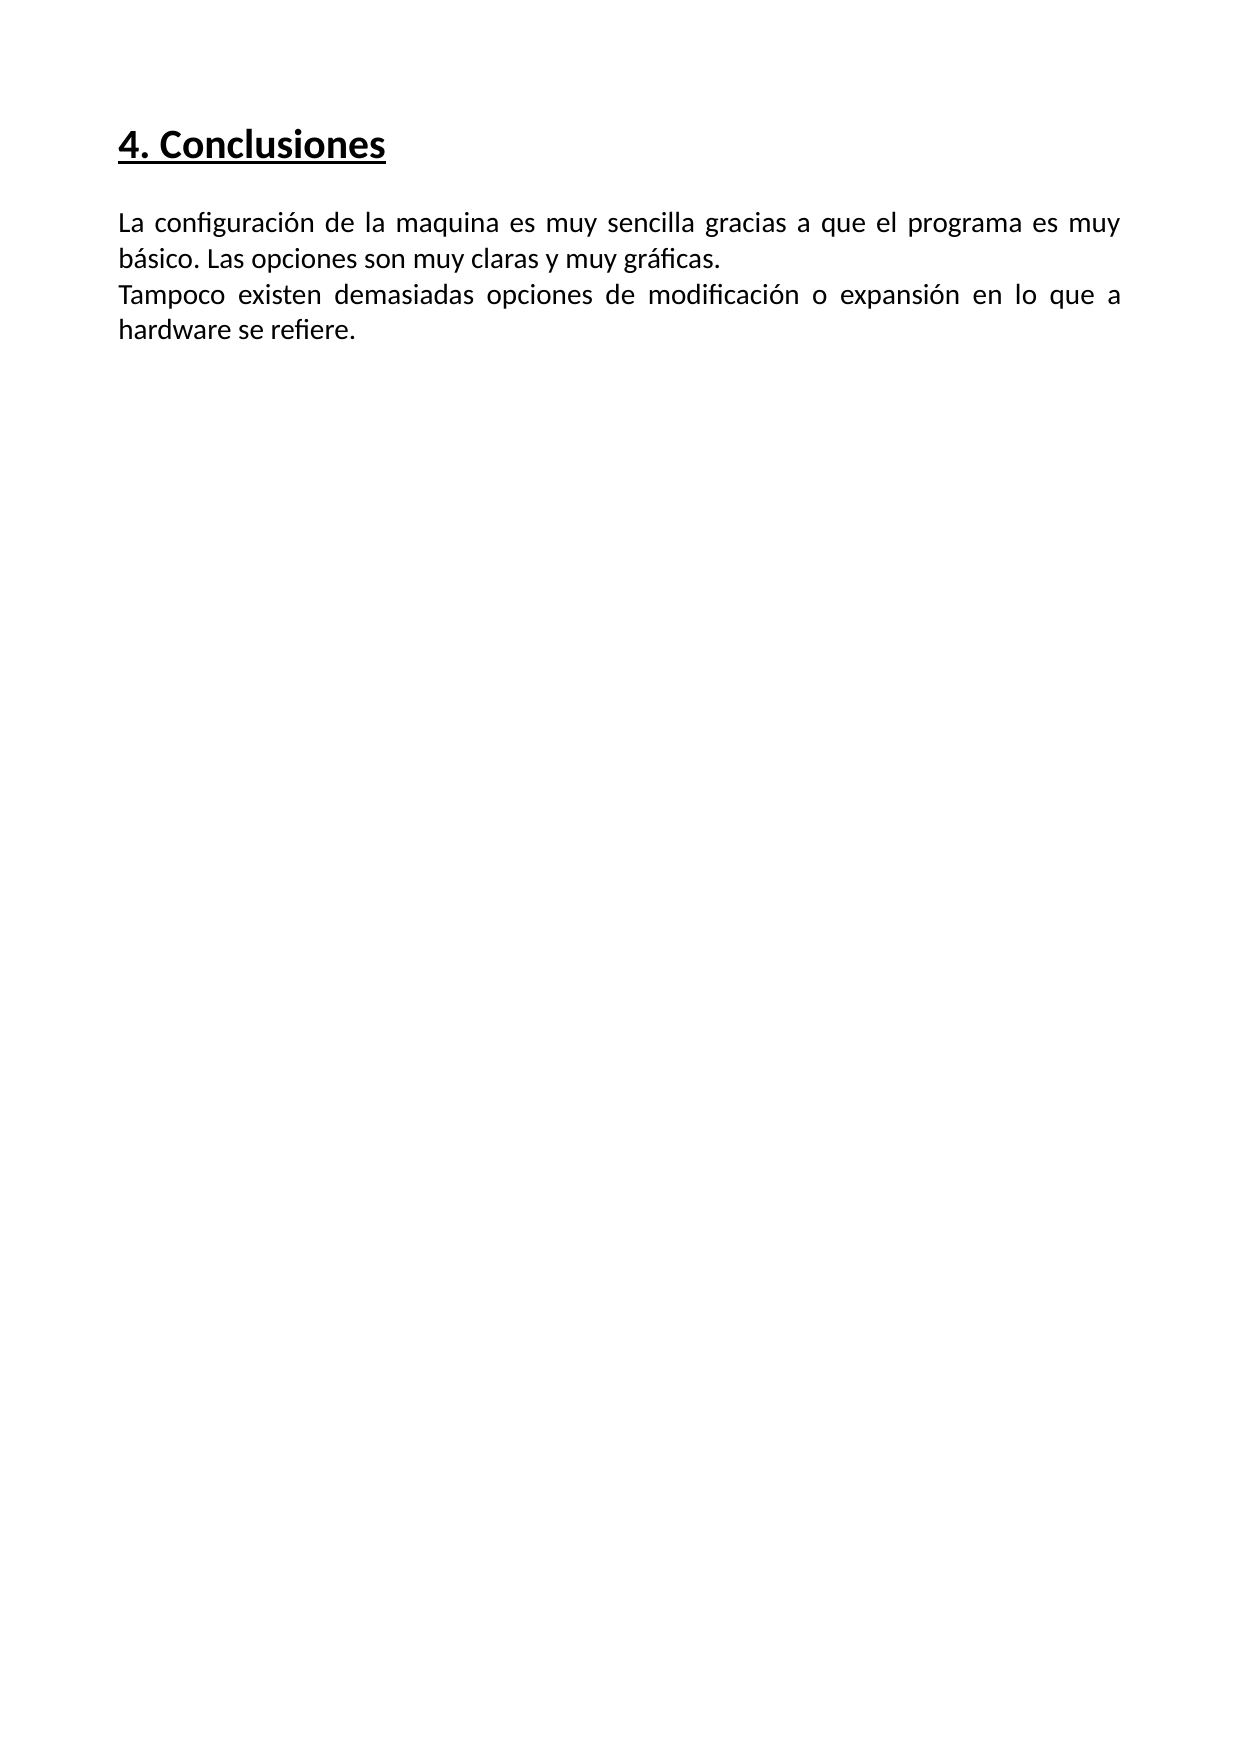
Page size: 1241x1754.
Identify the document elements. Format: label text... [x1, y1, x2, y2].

text 4. Conclusiones [118, 118, 1122, 169]
text Tampoco existen demasiadas opciones de modificación o expansión en lo que a hardware se refiere. [118, 276, 1122, 347]
text La configuración de la maquina es muy sencilla gracias a que el programa es muy básico. Las opciones son muy claras y muy gráficas. [118, 204, 1122, 276]
